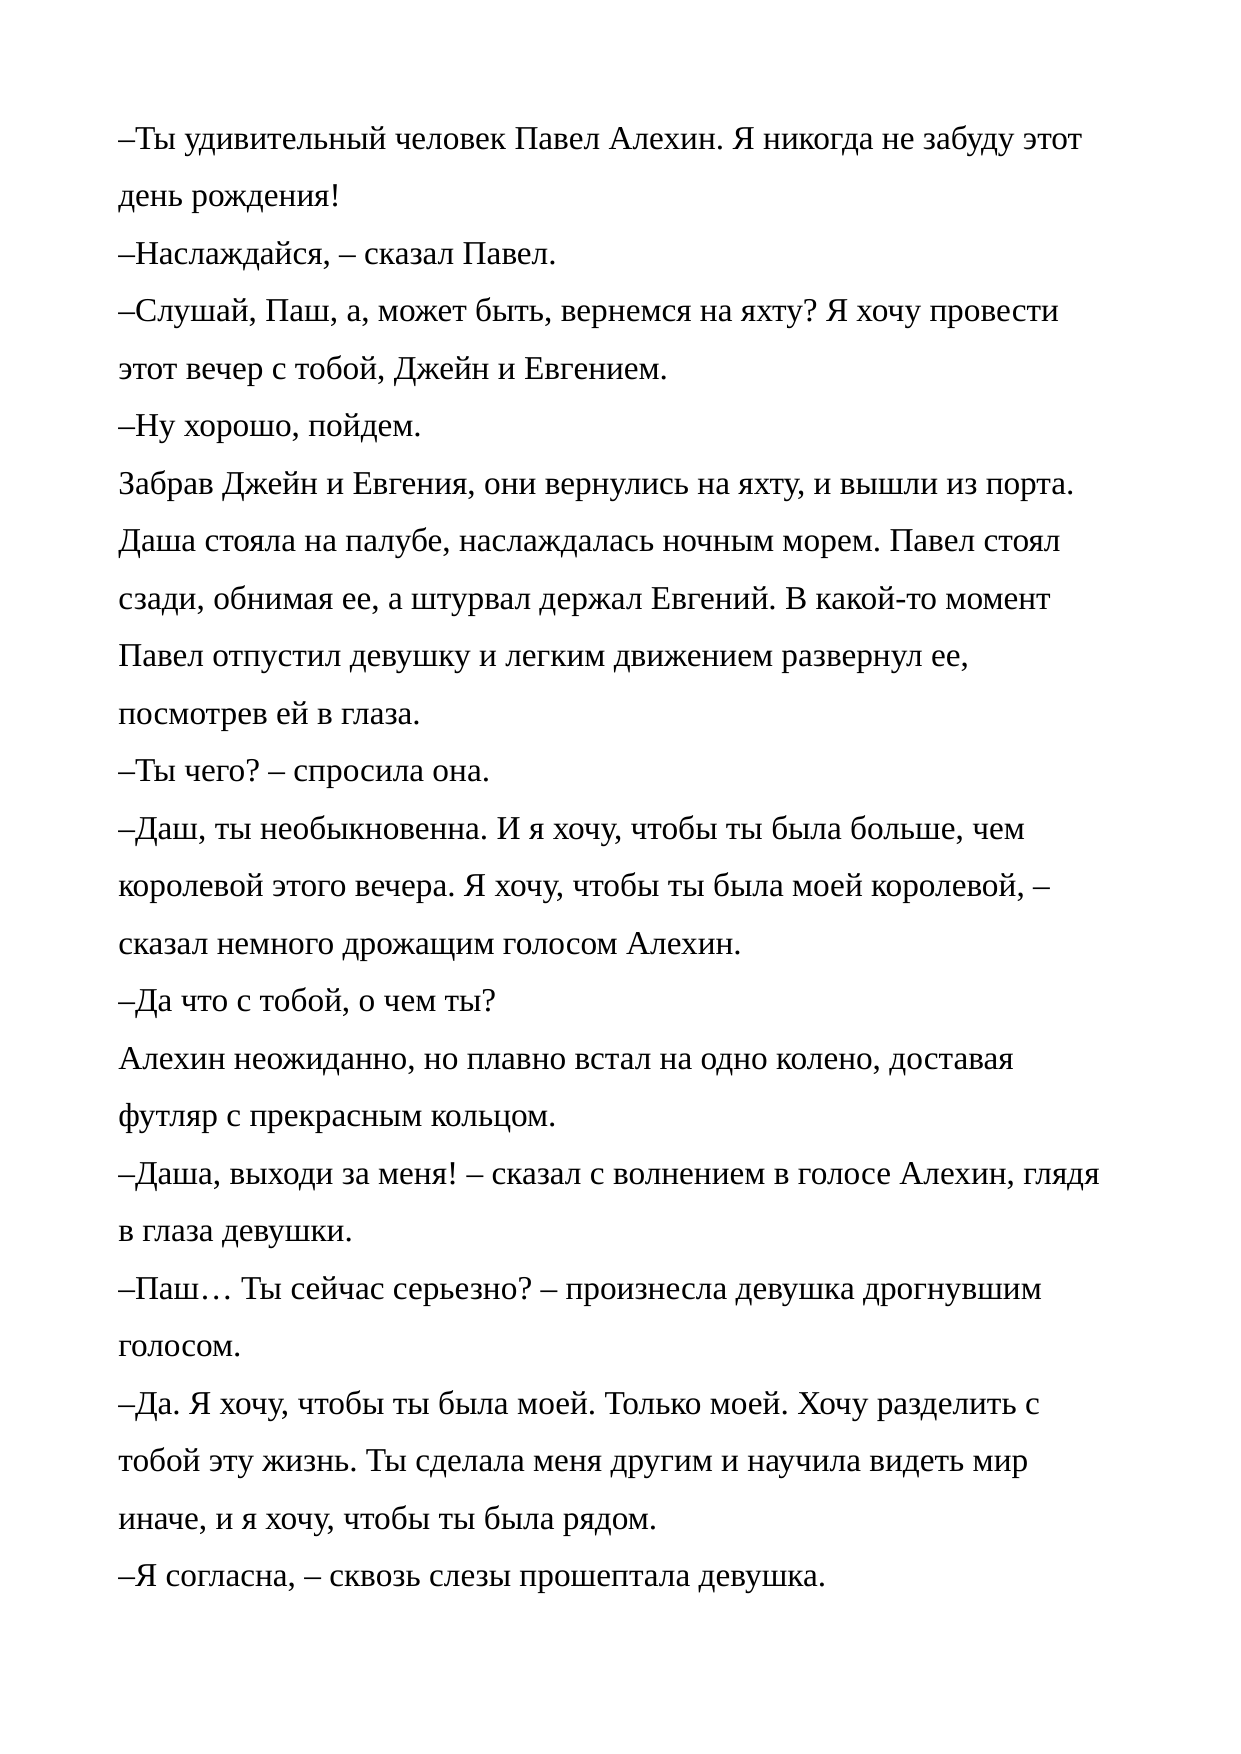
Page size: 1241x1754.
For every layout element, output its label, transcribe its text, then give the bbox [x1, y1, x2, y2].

text –Паш… Ты сейчас серьезно? – произнесла девушка дрогнувшим голосом. [118, 1268, 1122, 1364]
text –Ну хорошо, пойдем. [118, 406, 1122, 444]
text Забрав Джейн и Евгения, они вернулись на яхту, и вышли из порта. Даша стояла на палубе, наслаждалась ночным морем. Павел стоял сзади, обнимая ее, а штурвал держал Евгений. В какой-то момент Павел отпустил девушку и легким движением развернул ее, посмотрев ей в глаза. [118, 463, 1122, 731]
text –Наслаждайся, – сказал Павел. [118, 233, 1122, 271]
text –Ты чего? – спросила она. [118, 751, 1122, 789]
text –Даш, ты необыкновенна. И я хочу, чтобы ты была больше, чем королевой этого вечера. Я хочу, чтобы ты была моей королевой, – сказал немного дрожащим голосом Алехин. [118, 808, 1122, 961]
text –Даша, выходи за меня! – сказал с волнением в голосе Алехин, глядя в глаза девушки. [118, 1153, 1122, 1249]
text –Я согласна, – сквозь слезы прошептала девушка. [118, 1556, 1122, 1594]
text –Слушай, Паш, а, может быть, вернемся на яхту? Я хочу провести этот вечер с тобой, Джейн и Евгением. [118, 291, 1122, 386]
text –Ты удивительный человек Павел Алехин. Я никогда не забуду этот день рождения! [118, 118, 1122, 214]
text –Да что с тобой, о чем ты? [118, 981, 1122, 1019]
text Алехин неожиданно, но плавно встал на одно колено, доставая футляр с прекрасным кольцом. [118, 1038, 1122, 1134]
text –Да. Я хочу, чтобы ты была моей. Только моей. Хочу разделить с тобой эту жизнь. Ты сделала меня другим и научила видеть мир иначе, и я хочу, чтобы ты была рядом. [118, 1383, 1122, 1536]
